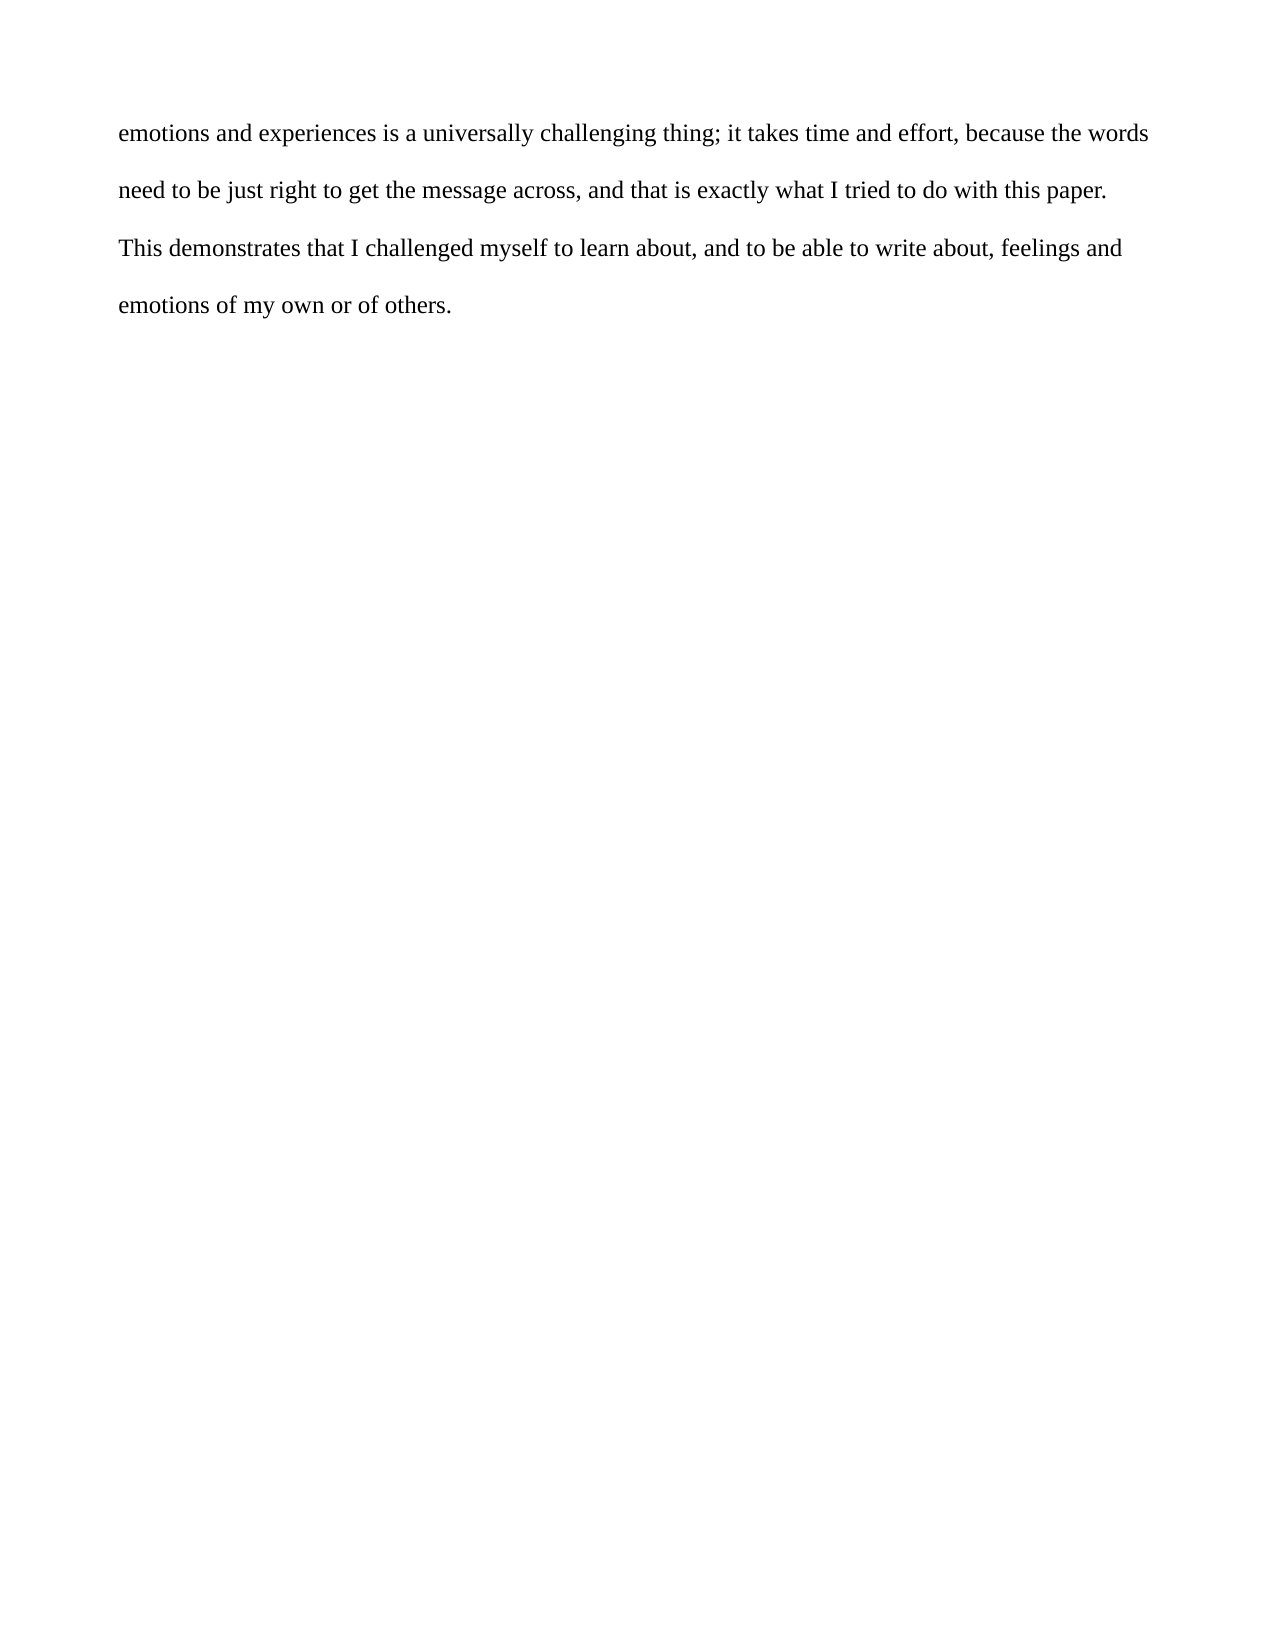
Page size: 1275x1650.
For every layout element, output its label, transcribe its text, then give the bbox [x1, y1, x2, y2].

text emotions and experiences is a universally challenging thing; it takes time and effort, because the words need to be just right to get the message across, and that is exactly what I tried to do with this paper. This demonstrates that I challenged myself to learn about, and to be able to write about, feelings and emotions of my own or of others. [118, 118, 1157, 319]
